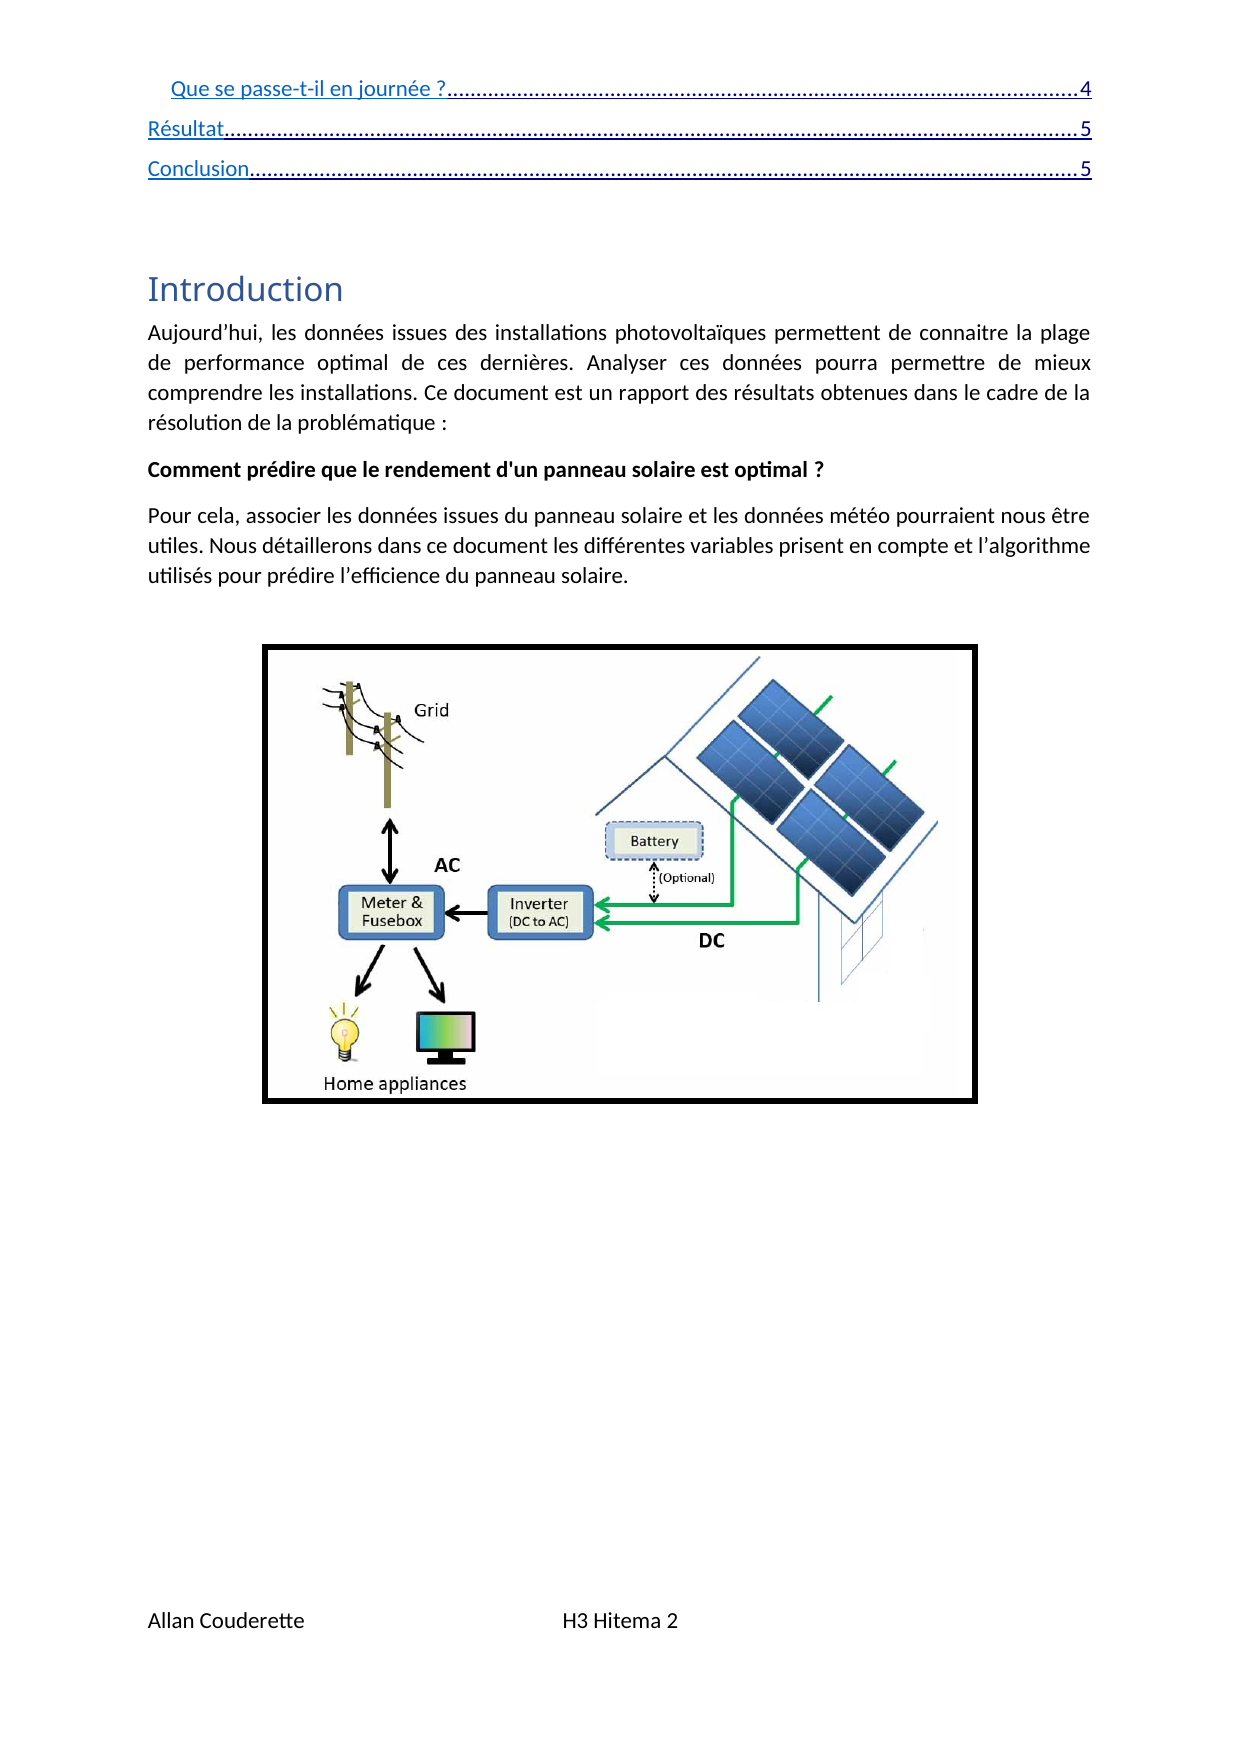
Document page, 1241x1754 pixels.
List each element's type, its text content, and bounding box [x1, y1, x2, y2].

text Aujourd’hui, les données issues des installations photovoltaïques permettent de connaitre la plage de performance optimal de ces dernières. Analyser ces données pourra permettre de mieux comprendre les installations. Ce document est un rapport des résultats obtenues dans le cadre de la résolution de la problématique : [148, 318, 1093, 436]
subtitle Introduction [148, 266, 1093, 312]
text Résultat 5 [148, 114, 1093, 142]
text Que se passe-t-il en journée ? 4 [171, 74, 1093, 102]
text Comment prédire que le rendement d'un panneau solaire est optimal ? [148, 455, 1093, 483]
text Pour cela, associer les données issues du panneau solaire et les données météo pourraient nous être utiles. Nous détaillerons dans ce document les différentes variables prisent en compte et l’algorithme utilisés pour prédire l’efficience du panneau solaire. [148, 501, 1093, 589]
text Conclusion 5 [148, 154, 1093, 182]
